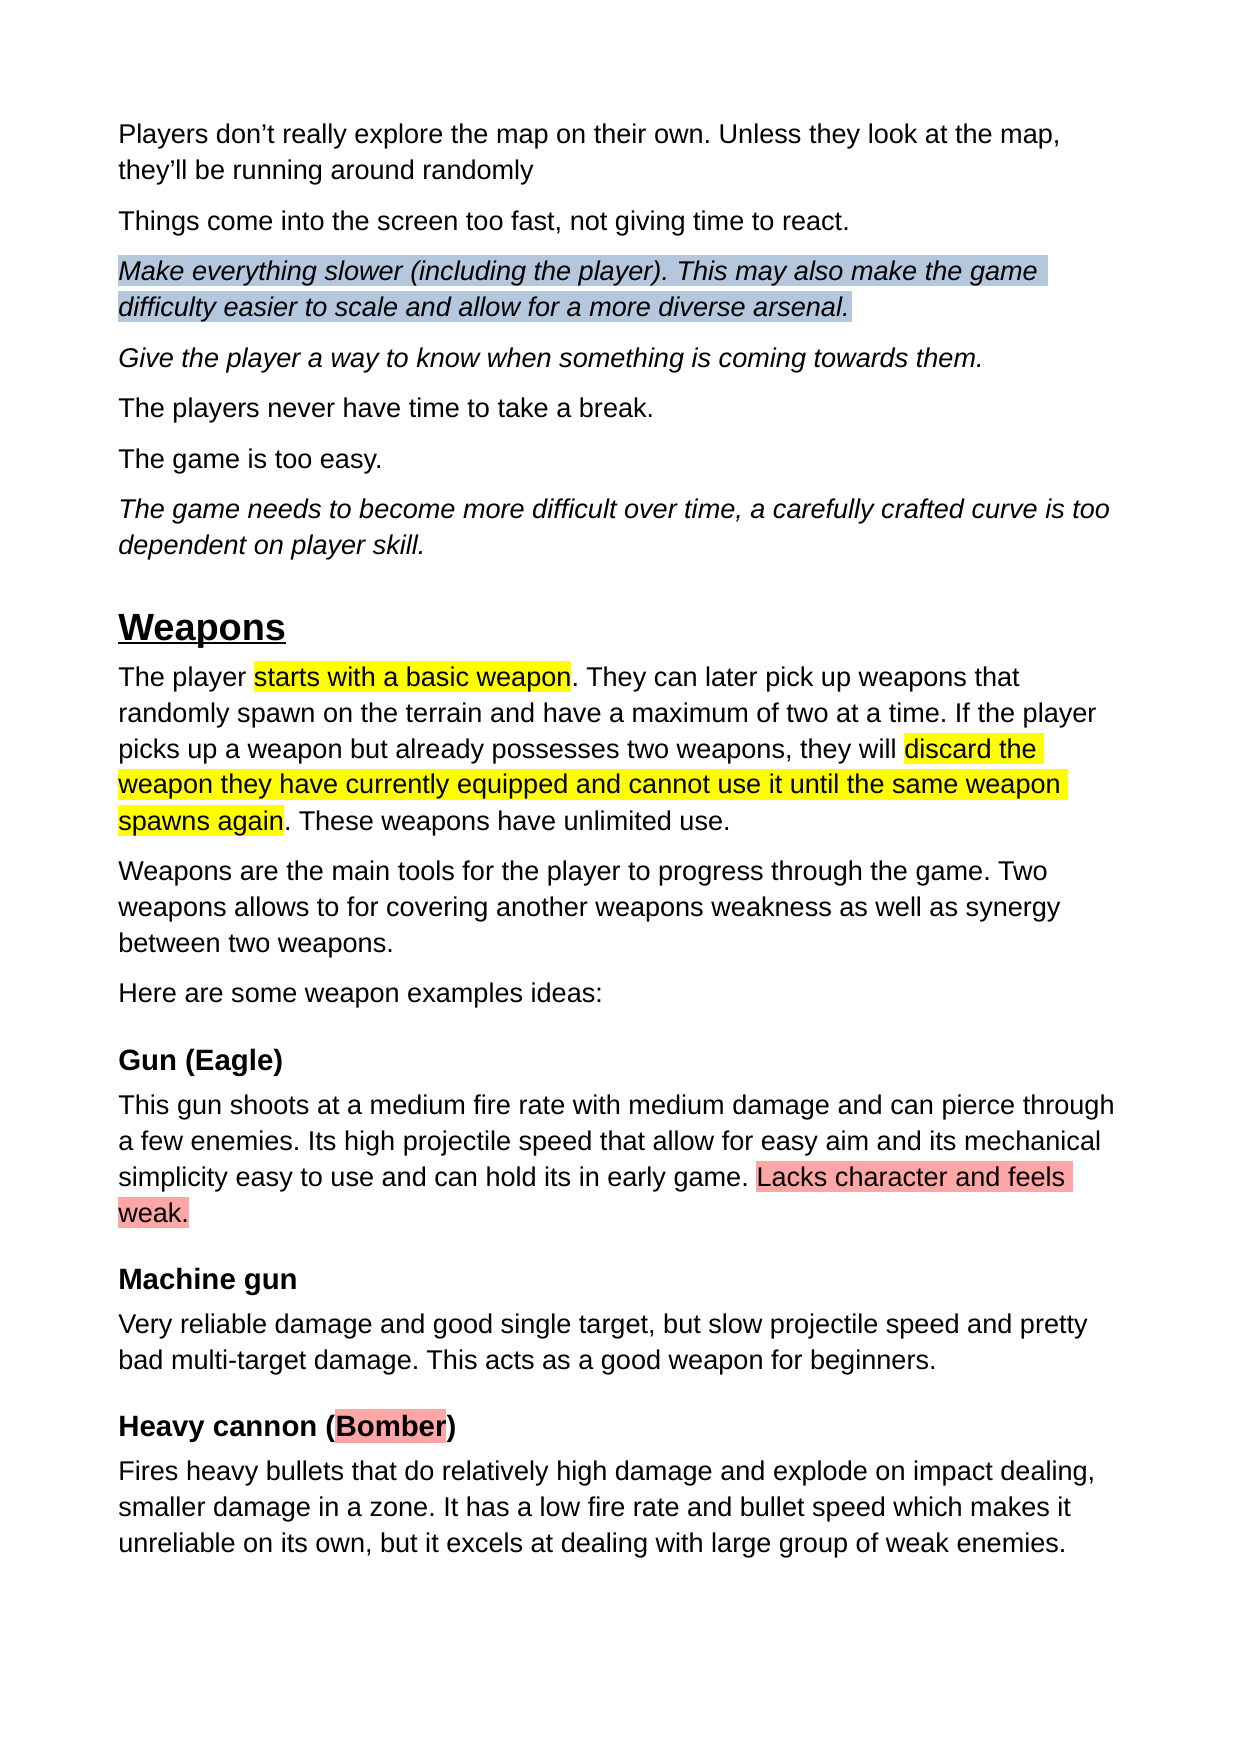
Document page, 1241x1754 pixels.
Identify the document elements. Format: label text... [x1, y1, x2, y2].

subtitle Weapons [118, 604, 1122, 648]
text Very reliable damage and good single target, but slow projectile speed and pretty bad multi-target damage. This acts as a good weapon for beginners. [118, 1308, 1122, 1375]
text Players don’t really explore the map on their own. Unless they look at the map, they’ll be running around randomly [118, 118, 1122, 185]
text The player starts with a basic weapon. They can later pick up weapons that randomly spawn on the terrain and have a maximum of two at a time. If the player picks up a weapon but already possesses two weapons, they will discard the weapon they have currently equipped and cannot use it until the same weapon spawns again. These weapons have unlimited use. [118, 661, 1122, 836]
text This gun shoots at a medium fire rate with medium damage and can pierce through a few enemies. Its high projectile speed that allow for easy aim and its mechanical simplicity easy to use and can hold its in early game. Lacks character and feels weak. [118, 1089, 1122, 1228]
text The game needs to become more difficult over time, a carefully crafted curve is too dependent on player skill. [118, 493, 1122, 560]
text The players never have time to take a break. [118, 392, 1122, 423]
text Give the player a way to know when something is coming towards them. [118, 342, 1122, 373]
text Here are some weapon examples ideas: [118, 977, 1122, 1009]
subtitle Gun (Eagle) [118, 1042, 1122, 1076]
text Make everything slower (including the player). This may also make the game difficulty easier to scale and allow for a more diverse arsenal. [118, 255, 1122, 322]
text Fires heavy bullets that do relatively high damage and explode on impact dealing, smaller damage in a zone. It has a low fire rate and bullet speed which makes it unreliable on its own, but it excels at dealing with large group of weak enemies. [118, 1455, 1122, 1558]
text Weapons are the main tools for the player to progress through the game. Two weapons allows to for covering another weapons weakness as well as synergy between two weapons. [118, 855, 1122, 958]
subtitle Machine gun [118, 1262, 1122, 1295]
text Things come into the screen too fast, not giving time to react. [118, 204, 1122, 236]
text The game is too easy. [118, 443, 1122, 474]
subtitle Heavy cannon (Bomber) [118, 1409, 1122, 1443]
